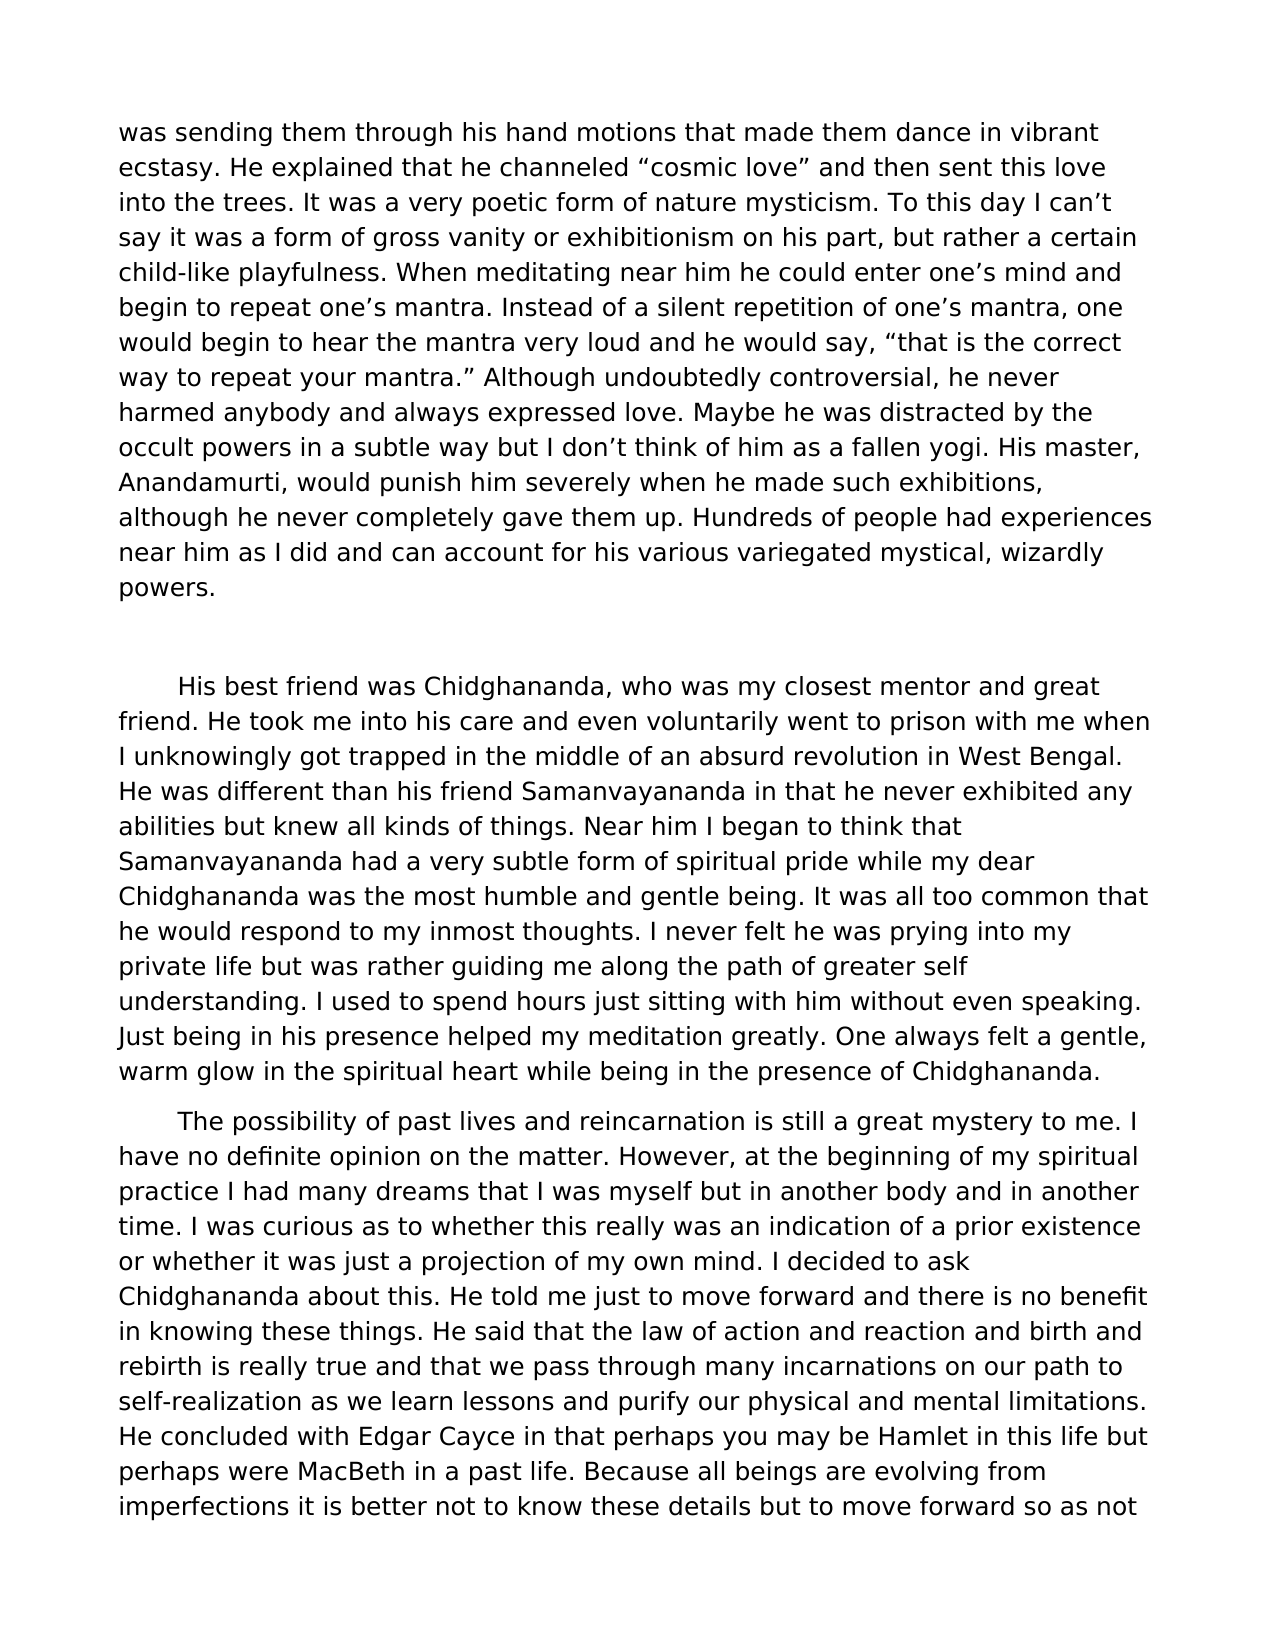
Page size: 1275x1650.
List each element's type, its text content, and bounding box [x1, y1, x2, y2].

text The possibility of past lives and reincarnation is still a great mystery to me. I have no definite opinion on the matter. However, at the beginning of my spiritual practice I had many dreams that I was myself but in another body and in another time. I was curious as to whether this really was an indication of a prior existence or whether it was just a projection of my own mind. I decided to ask Chidghananda about this. He told me just to move forward and there is no benefit in knowing these things. He said that the law of action and reaction and birth and rebirth is really true and that we pass through many incarnations on our path to self-realization as we learn lessons and purify our physical and mental limitations. He concluded with Edgar Cayce in that perhaps you may be Hamlet in this life but perhaps were MacBeth in a past life. Because all beings are evolving from imperfections it is better not to know these details but to move forward so as not [118, 1107, 1157, 1521]
text was sending them through his hand motions that made them dance in vibrant ecstasy. He explained that he channeled “cosmic love” and then sent this love into the trees. It was a very poetic form of nature mysticism. To this day I can’t say it was a form of gross vanity or exhibitionism on his part, but rather a certain child-like playfulness. When meditating near him he could enter one’s mind and begin to repeat one’s mantra. Instead of a silent repetition of one’s mantra, one would begin to hear the mantra very loud and he would say, “that is the correct way to repeat your mantra.” Although undoubtedly controversial, he never harmed anybody and always expressed love. Maybe he was distracted by the occult powers in a subtle way but I don’t think of him as a fallen yogi. His master, Anandamurti, would punish him severely when he made such exhibitions, although he never completely gave them up. Hundreds of people had experiences near him as I did and can account for his various variegated mystical, wizardly powers. [118, 118, 1157, 602]
text His best friend was Chidghananda, who was my closest mentor and great friend. He took me into his care and even voluntarily went to prison with me when I unknowingly got trapped in the middle of an absurd revolution in West Bengal. He was different than his friend Samanvayananda in that he never exhibited any abilities but knew all kinds of things. Near him I began to think that Samanvayananda had a very subtle form of spiritual pride while my dear Chidghananda was the most humble and gentle being. It was all too common that he would respond to my inmost thoughts. I never felt he was prying into my private life but was rather guiding me along the path of greater self understanding. I used to spend hours just sitting with him without even speaking. Just being in his presence helped my meditation greatly. One always felt a gentle, warm glow in the spiritual heart while being in the presence of Chidghananda. [118, 672, 1157, 1086]
